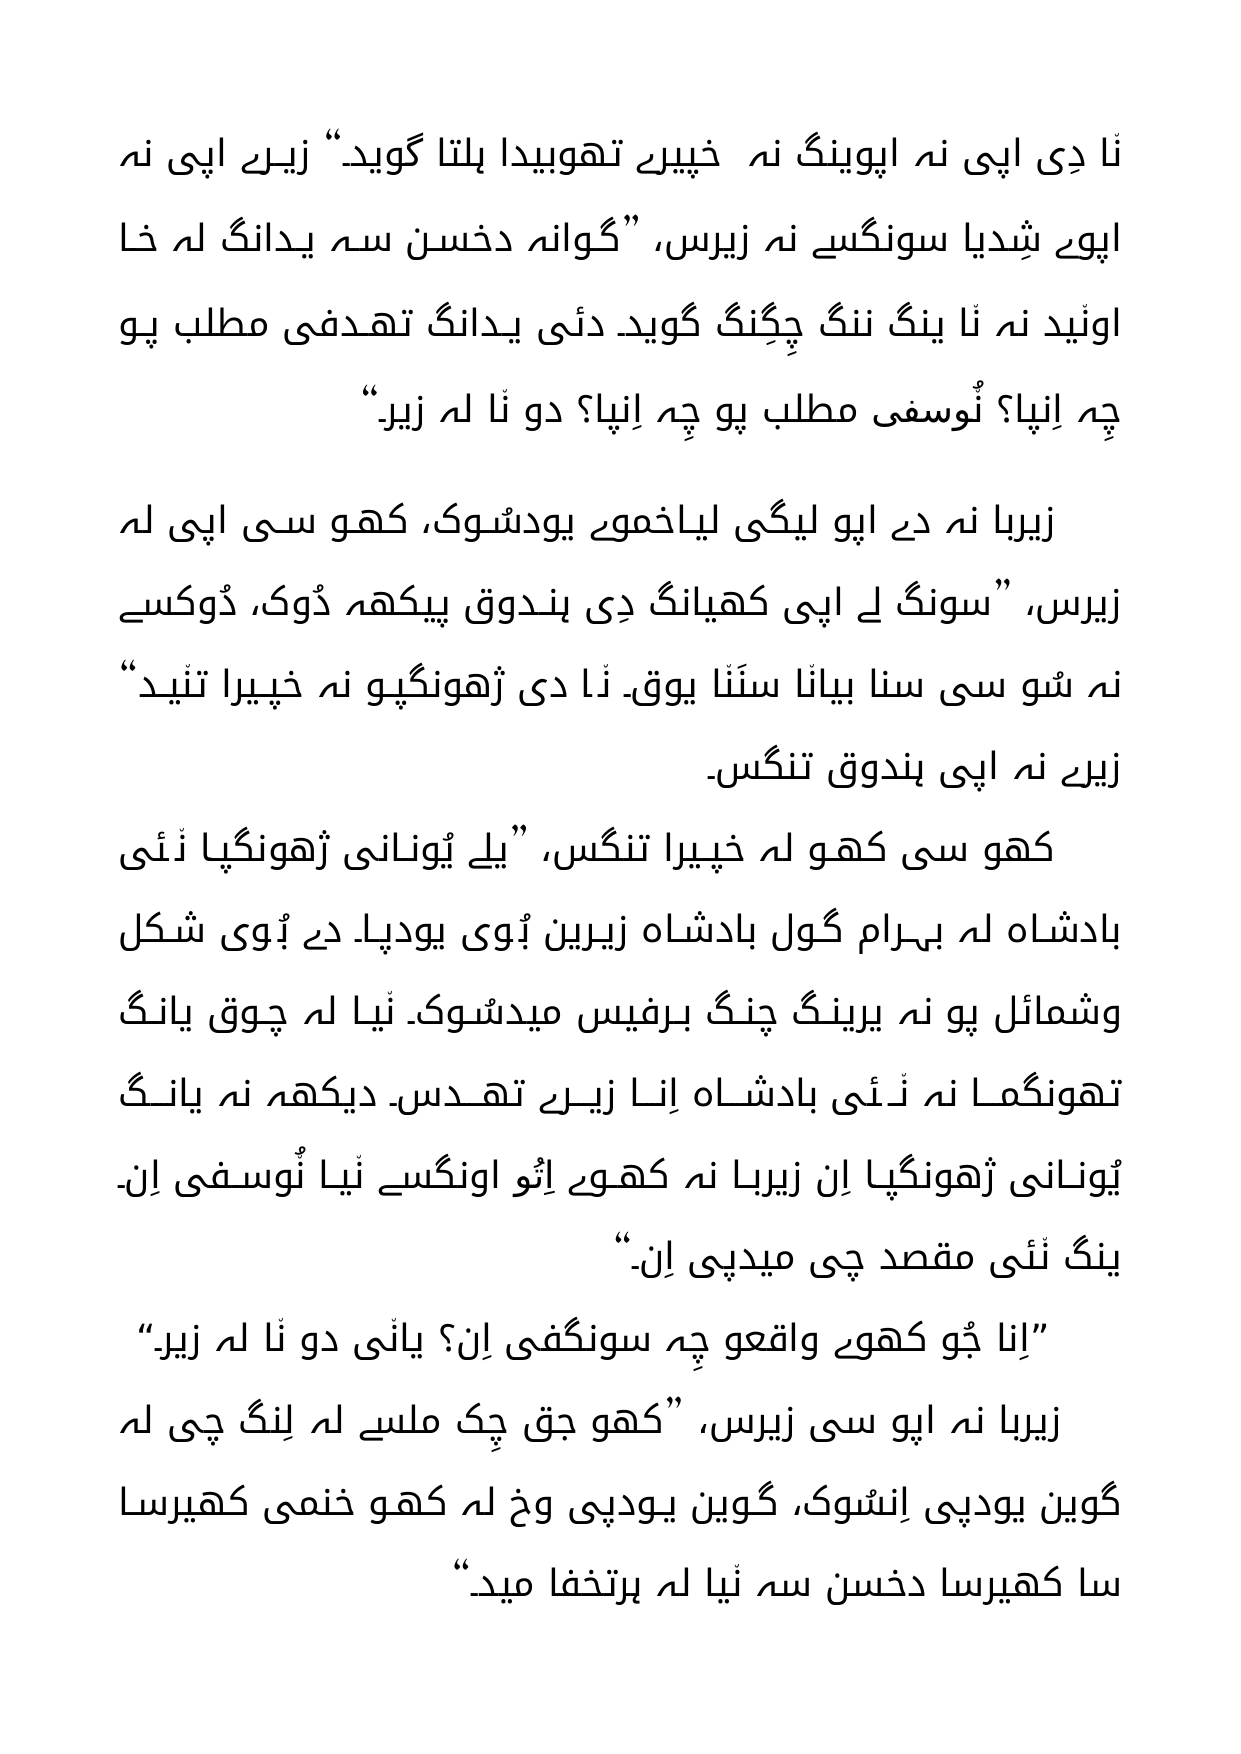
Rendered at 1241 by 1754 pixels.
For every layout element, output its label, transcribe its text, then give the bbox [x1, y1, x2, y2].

text زیربا نہ اپو سی زیرس، ”کھو جق چِک ملسے لہ لِنگ چی لہ گوین یودپی اِنسُوک، گوین یودپی وخ لہ کھو خنمی کھیرسا سا کھیرسا دخسن سہ ن٘یا لہ ہرتخفا مید۔“ [118, 1385, 1122, 1620]
text ن٘ا دِی اپی نہ اپوینگ نہ خپیرے تھوبیدا ہلتا گوید۔“ زیرے اپی نہ اپوے شِدیا سونگسے نہ زیرس، ”گوانہ دخسن سہ یدانگ لہ خا اون٘ید نہ ن٘ا ینگ ننگ چِگِنگ گوید۔ دئی یدانگ تھدفی مطلب پو چِہ اِنپا؟ نُ٘وسفی مطلب پو چِہ اِنپا؟ دو ن٘ا لہ زیر۔“ [118, 118, 1122, 445]
text ”اِنا جُو کھوے واقعو چِہ سونگفی اِن؟ یان٘ی دو ن٘ا لہ زیر۔“ [118, 1303, 1122, 1374]
text زیربا نہ دے اپو لیگی لیاخموے یودسُوک، کھو سی اپی لہ زیرس، ”سونگ لے اپی کھیانگ دِی ہندوق پیکھہ دُوک، دُوکسے نہ سُو سی سنا بیان٘ا سنَن٘ا یوق۔ ن٘ا دی ژھونگپو نہ خپیرا تن٘ید“ زیرے نہ اپی ہندوق تنگس۔ [118, 486, 1122, 802]
text کھو سی کھو لہ خپیرا تنگس، ”یلے یُونانی ژھونگپا ن٘ئی بادشاہ لہ بہرام گول بادشاہ زیرین بُوی یودپا۔ دے بُوی شکل وشمائل پو نہ یرینگ چنگ برفیس میدسُوک۔ ن٘یا لہ چوق یانگ تھونگما نہ ن٘ئی بادشاہ اِنا زیرے تھدس۔ دیکھہ نہ یانگ یُونانی ژھونگپا اِن زیربا نہ کھوے اِتُو اونگسے ن٘یا نُ٘وسفی اِن۔ ینگ ن٘ئی مقصد چی میدپی اِن۔“ [118, 813, 1122, 1293]
